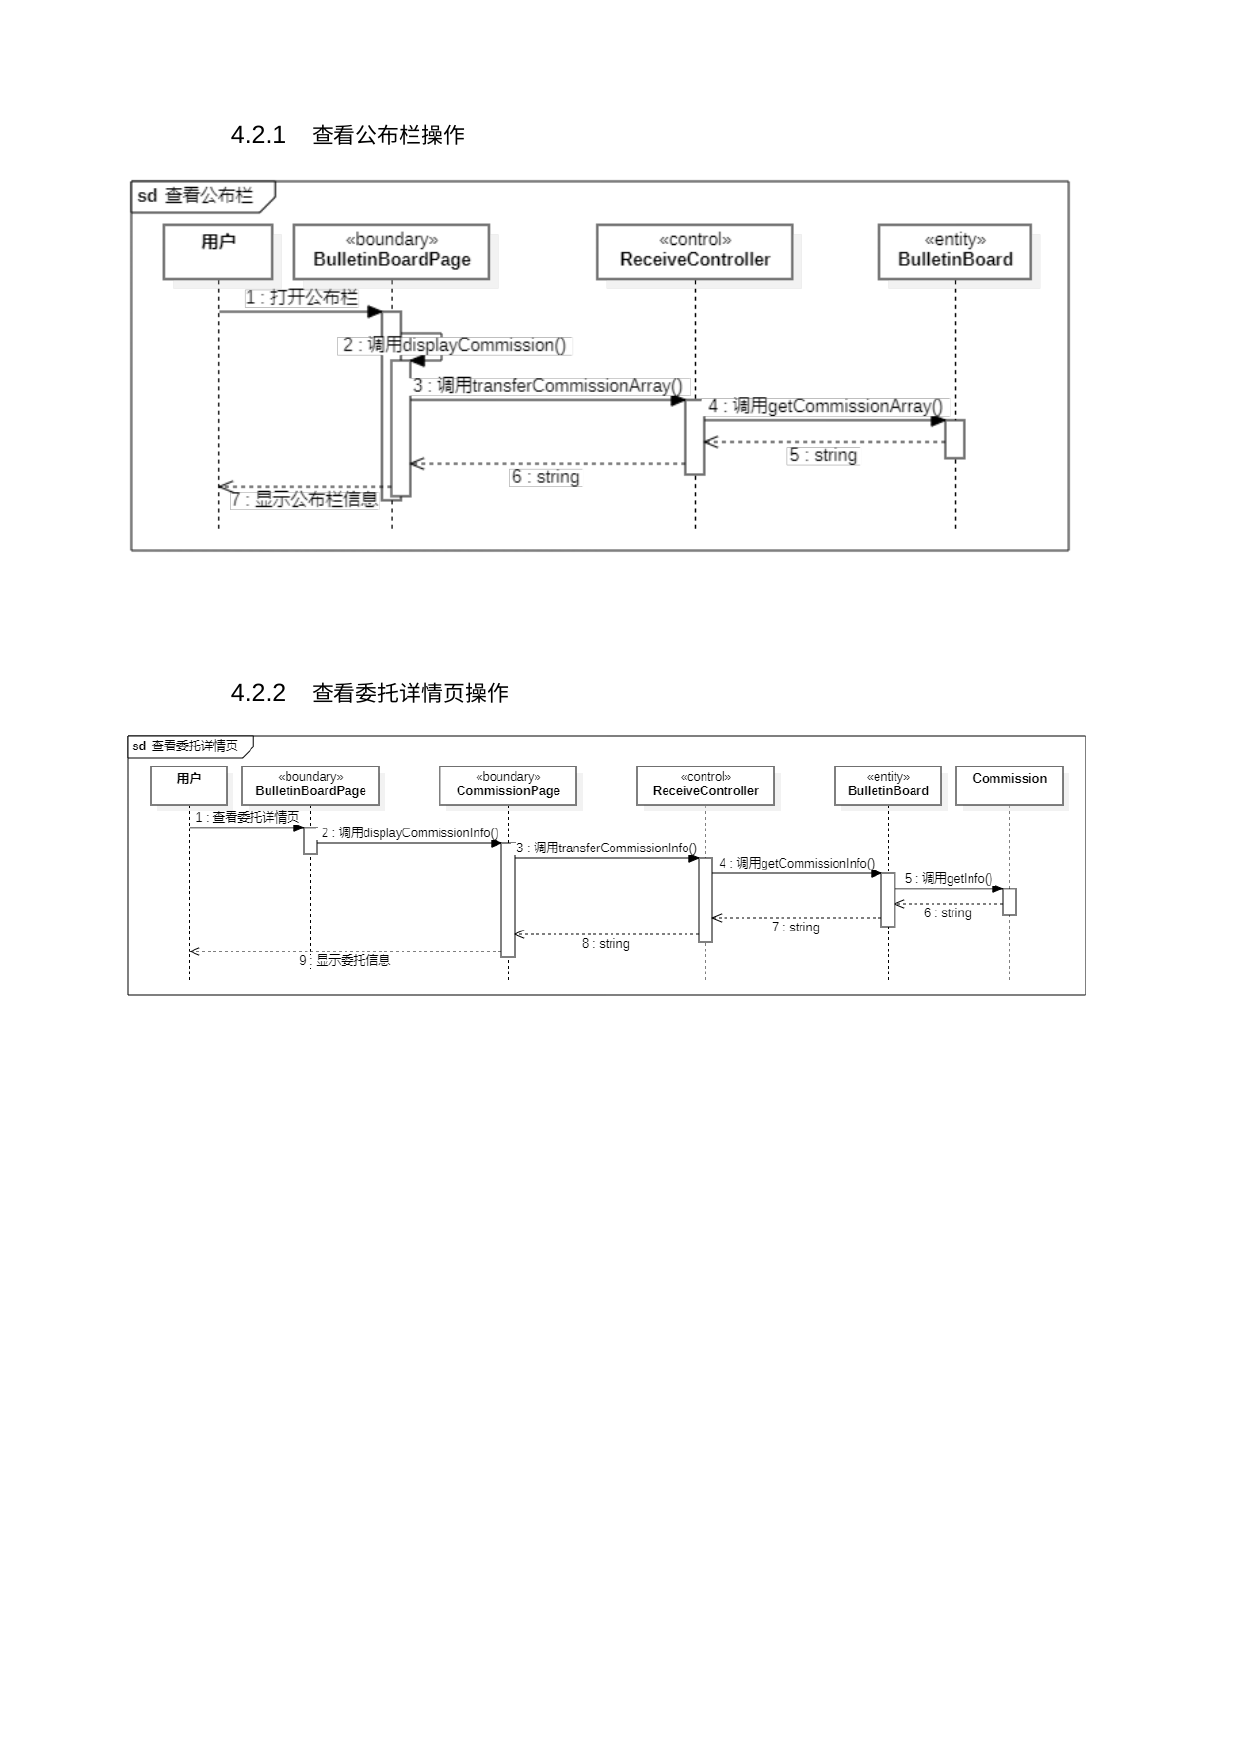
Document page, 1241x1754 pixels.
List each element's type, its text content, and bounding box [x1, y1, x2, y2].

list 查看委托详情页操作 [231, 676, 1122, 707]
picture [118, 726, 1123, 1033]
list 查看公布栏操作 [231, 118, 1122, 150]
picture [118, 169, 1123, 605]
